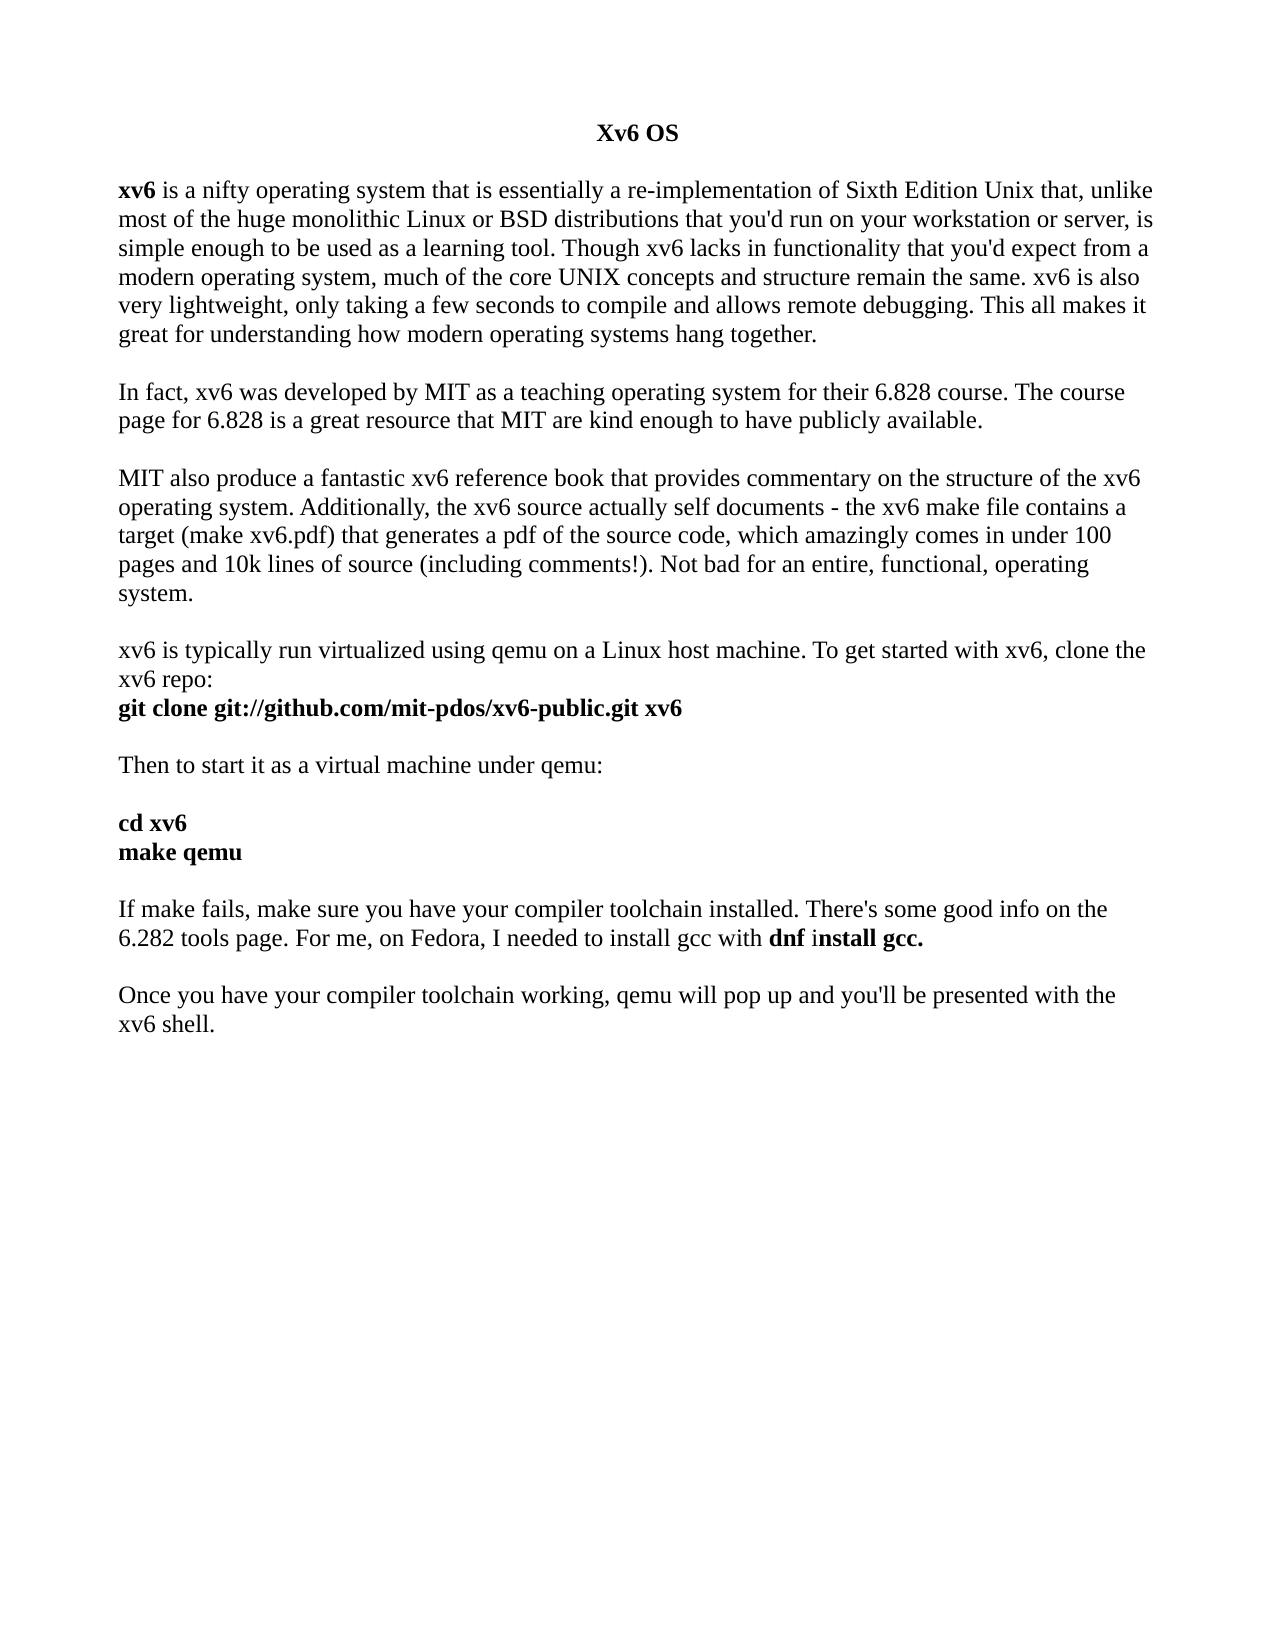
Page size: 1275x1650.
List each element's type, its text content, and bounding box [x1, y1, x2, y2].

text git clone git://github.com/mit-pdos/xv6-public.git xv6 [118, 693, 1157, 722]
text cd xv6 [118, 808, 1157, 837]
text Then to start it as a virtual machine under qemu: [118, 751, 1157, 779]
text MIT also produce a fantastic xv6 reference book that provides commentary on the structure of the xv6 operating system. Additionally, the xv6 source actually self documents - the xv6 make file contains a target (make xv6.pdf) that generates a pdf of the source code, which amazingly comes in under 100 pages and 10k lines of source (including comments!). Not bad for an entire, functional, operating system. [118, 463, 1157, 607]
text Once you have your compiler toolchain working, qemu will pop up and you'll be presented with the xv6 shell. [118, 981, 1157, 1038]
text xv6 is a nifty operating system that is essentially a re-implementation of Sixth Edition Unix that, unlike most of the huge monolithic Linux or BSD distributions that you'd run on your workstation or server, is simple enough to be used as a learning tool. Though xv6 lacks in functionality that you'd expect from a modern operating system, much of the core UNIX concepts and structure remain the same. xv6 is also very lightweight, only taking a few seconds to compile and allows remote debugging. This all makes it great for understanding how modern operating systems hang together. [118, 176, 1157, 348]
text Xv6 OS [118, 118, 1157, 147]
text make qemu [118, 837, 1157, 866]
text xv6 is typically run virtualized using qemu on a Linux host machine. To get started with xv6, clone the xv6 repo: [118, 636, 1157, 693]
text If make fails, make sure you have your compiler toolchain installed. There's some good info on the 6.282 tools page. For me, on Fedora, I needed to install gcc with dnf install gcc. [118, 894, 1157, 952]
text In fact, xv6 was developed by MIT as a teaching operating system for their 6.828 course. The course page for 6.828 is a great resource that MIT are kind enough to have publicly available. [118, 377, 1157, 434]
